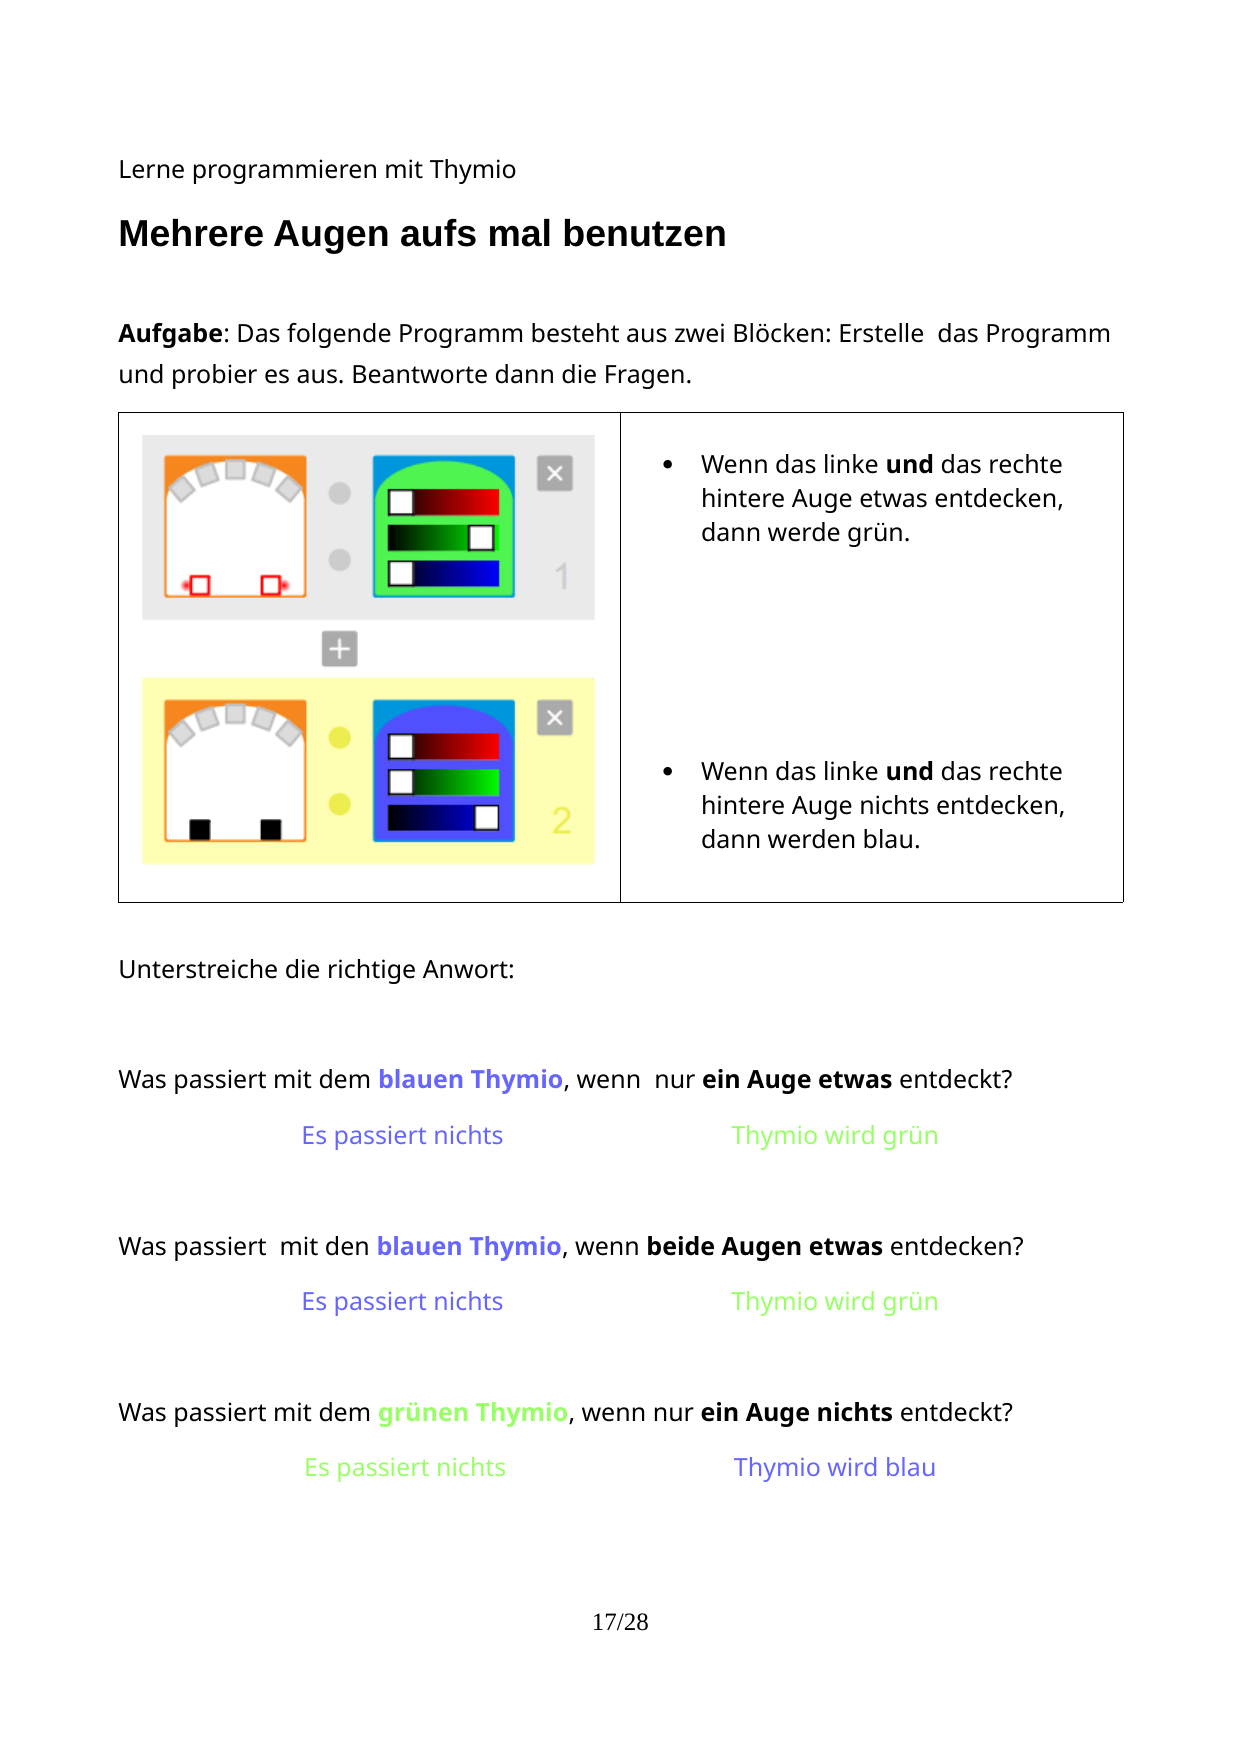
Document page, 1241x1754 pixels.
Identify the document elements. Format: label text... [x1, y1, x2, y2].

picture [999, 91, 1136, 177]
table_header [119, 868, 620, 902]
table_header [119, 413, 620, 867]
table_header Wenn das linke und das rechte hintere Auge etwas entdecken, dann werde grün. Wenn das linke und das rechte hintere Auge nichts entdecken, dann werden blau. [621, 413, 1123, 902]
text Es passiert nichts Thymio wird blau [118, 1450, 1122, 1484]
text Was passiert mit den blauen Thymio, wenn beide Augen etwas entdecken? [118, 1228, 1122, 1262]
text Aufgabe: Das folgende Programm besteht aus zwei Blöcken: Erstelle das Programm und probier es aus. Beantworte dann die Fragen. [118, 316, 1122, 391]
text Was passiert mit dem blauen Thymio, wenn nur ein Auge etwas entdeckt? [118, 1062, 1122, 1096]
text Was passiert mit dem grünen Thymio, wenn nur ein Auge nichts entdeckt? [118, 1394, 1122, 1429]
text Unterstreiche die richtige Anwort: [118, 951, 1122, 985]
picture [141, 435, 595, 868]
picture [112, 1596, 249, 1682]
subtitle Mehrere Augen aufs mal benutzen [118, 211, 1122, 254]
text Es passiert nichts Thymio wird grün [118, 1284, 1122, 1318]
text Es passiert nichts Thymio wird grün [118, 1117, 1122, 1152]
